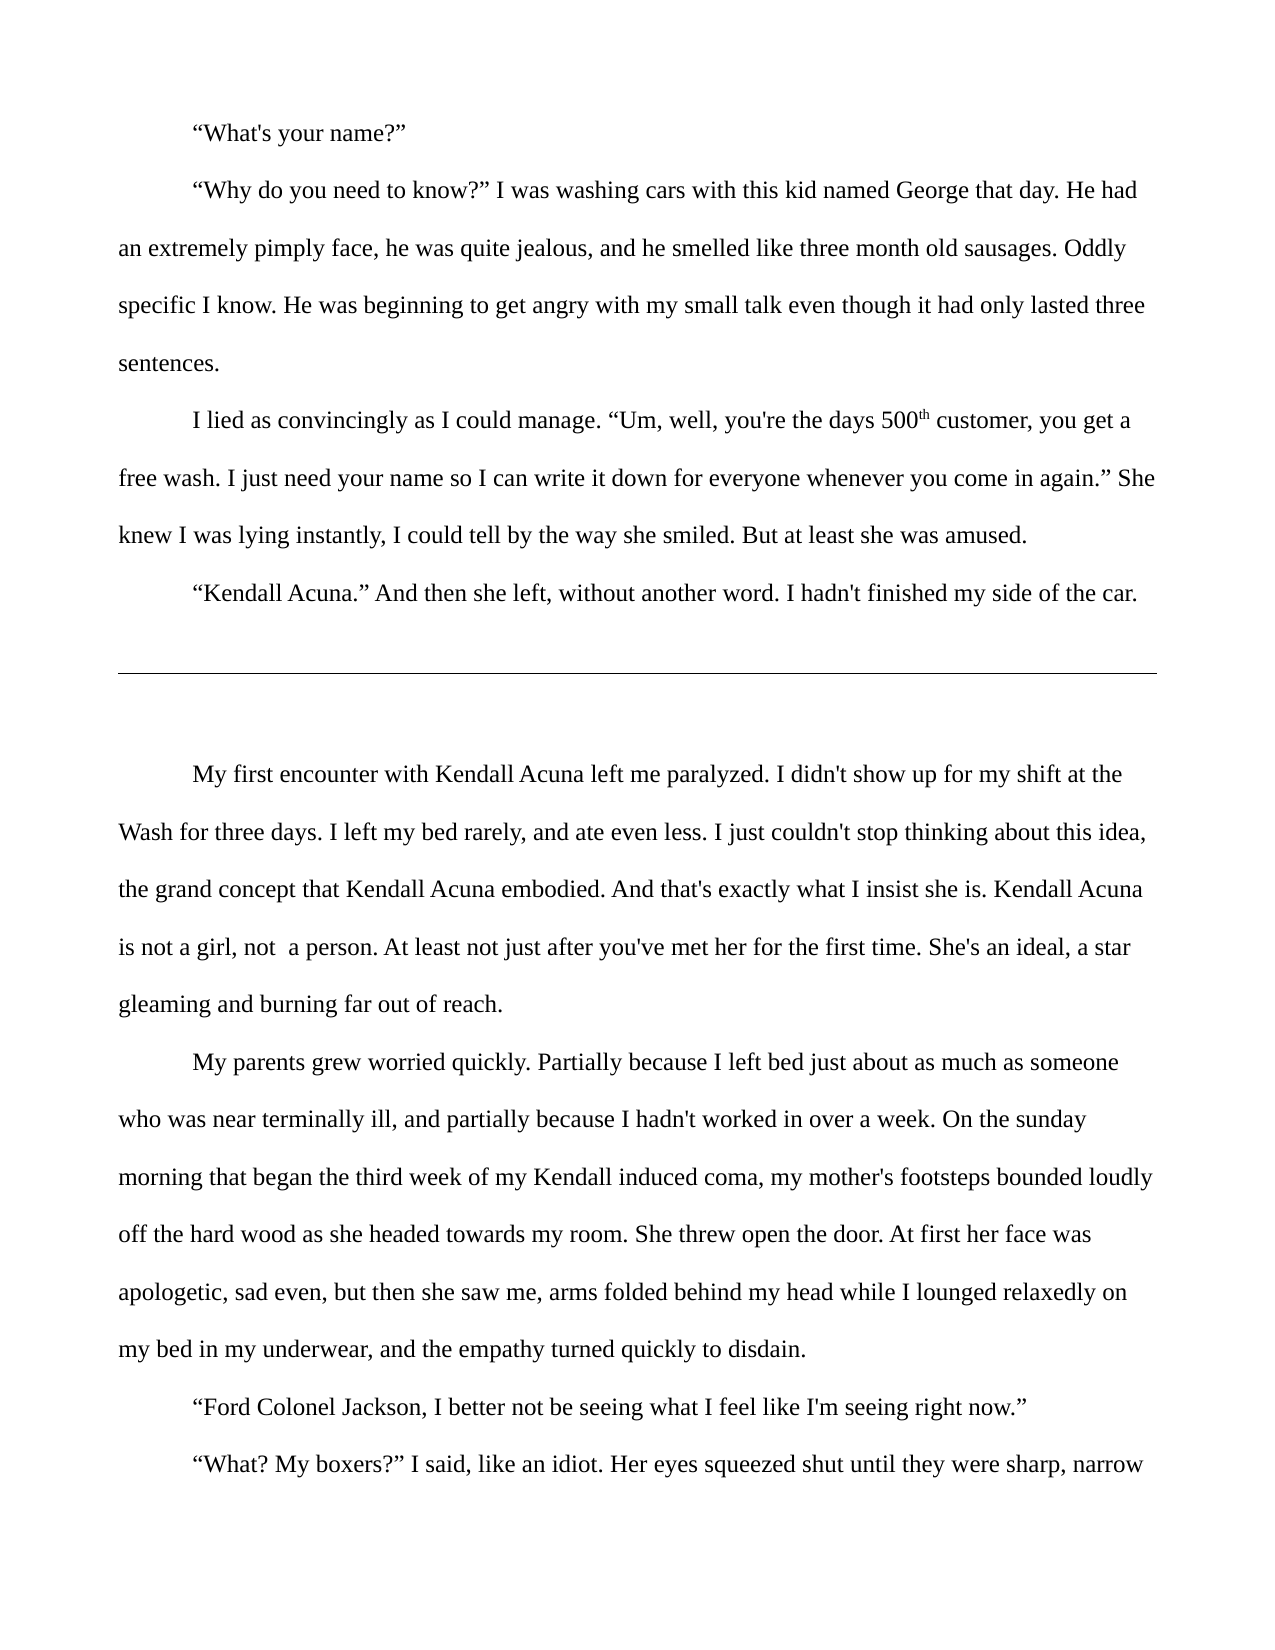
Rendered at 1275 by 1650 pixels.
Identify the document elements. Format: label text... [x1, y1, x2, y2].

text My parents grew worried quickly. Partially because I left bed just about as much as someone who was near terminally ill, and partially because I hadn't worked in over a week. On the sunday morning that began the third week of my Kendall induced coma, my mother's footsteps bounded loudly off the hard wood as she headed towards my room. She threw open the door. At first her face was apologetic, sad even, but then she saw me, arms folded behind my head while I lounged relaxedly on my bed in my underwear, and the empathy turned quickly to disdain. [118, 1047, 1157, 1363]
text My first encounter with Kendall Acuna left me paralyzed. I didn't show up for my shift at the Wash for three days. I left my bed rarely, and ate even less. I just couldn't stop thinking about this idea, the grand concept that Kendall Acuna embodied. And that's exactly what I insist she is. Kendall Acuna is not a girl, not a person. At least not just after you've met her for the first time. She's an ideal, a star gleaming and burning far out of reach. [118, 759, 1157, 1018]
text “What's your name?” [118, 118, 1157, 147]
text “What? My boxers?” I said, like an idiot. Her eyes squeezed shut until they were sharp, narrow [118, 1449, 1157, 1478]
text “Ford Colonel Jackson, I better not be seeing what I feel like I'm seeing right now.” [118, 1392, 1157, 1421]
text “Why do you need to know?” I was washing cars with this kid named George that day. He had an extremely pimply face, he was quite jealous, and he smelled like three month old sausages. Oddly specific I know. He was beginning to get angry with my small talk even though it had only lasted three sentences. [118, 176, 1157, 377]
text “Kendall Acuna.” And then she left, without another word. I hadn't finished my side of the car. [118, 578, 1157, 607]
text I lied as convincingly as I could manage. “Um, well, you're the days 500th customer, you get a free wash. I just need your name so I can write it down for everyone whenever you come in again.” She knew I was lying instantly, I could tell by the way she smiled. But at least she was amused. [118, 406, 1157, 549]
